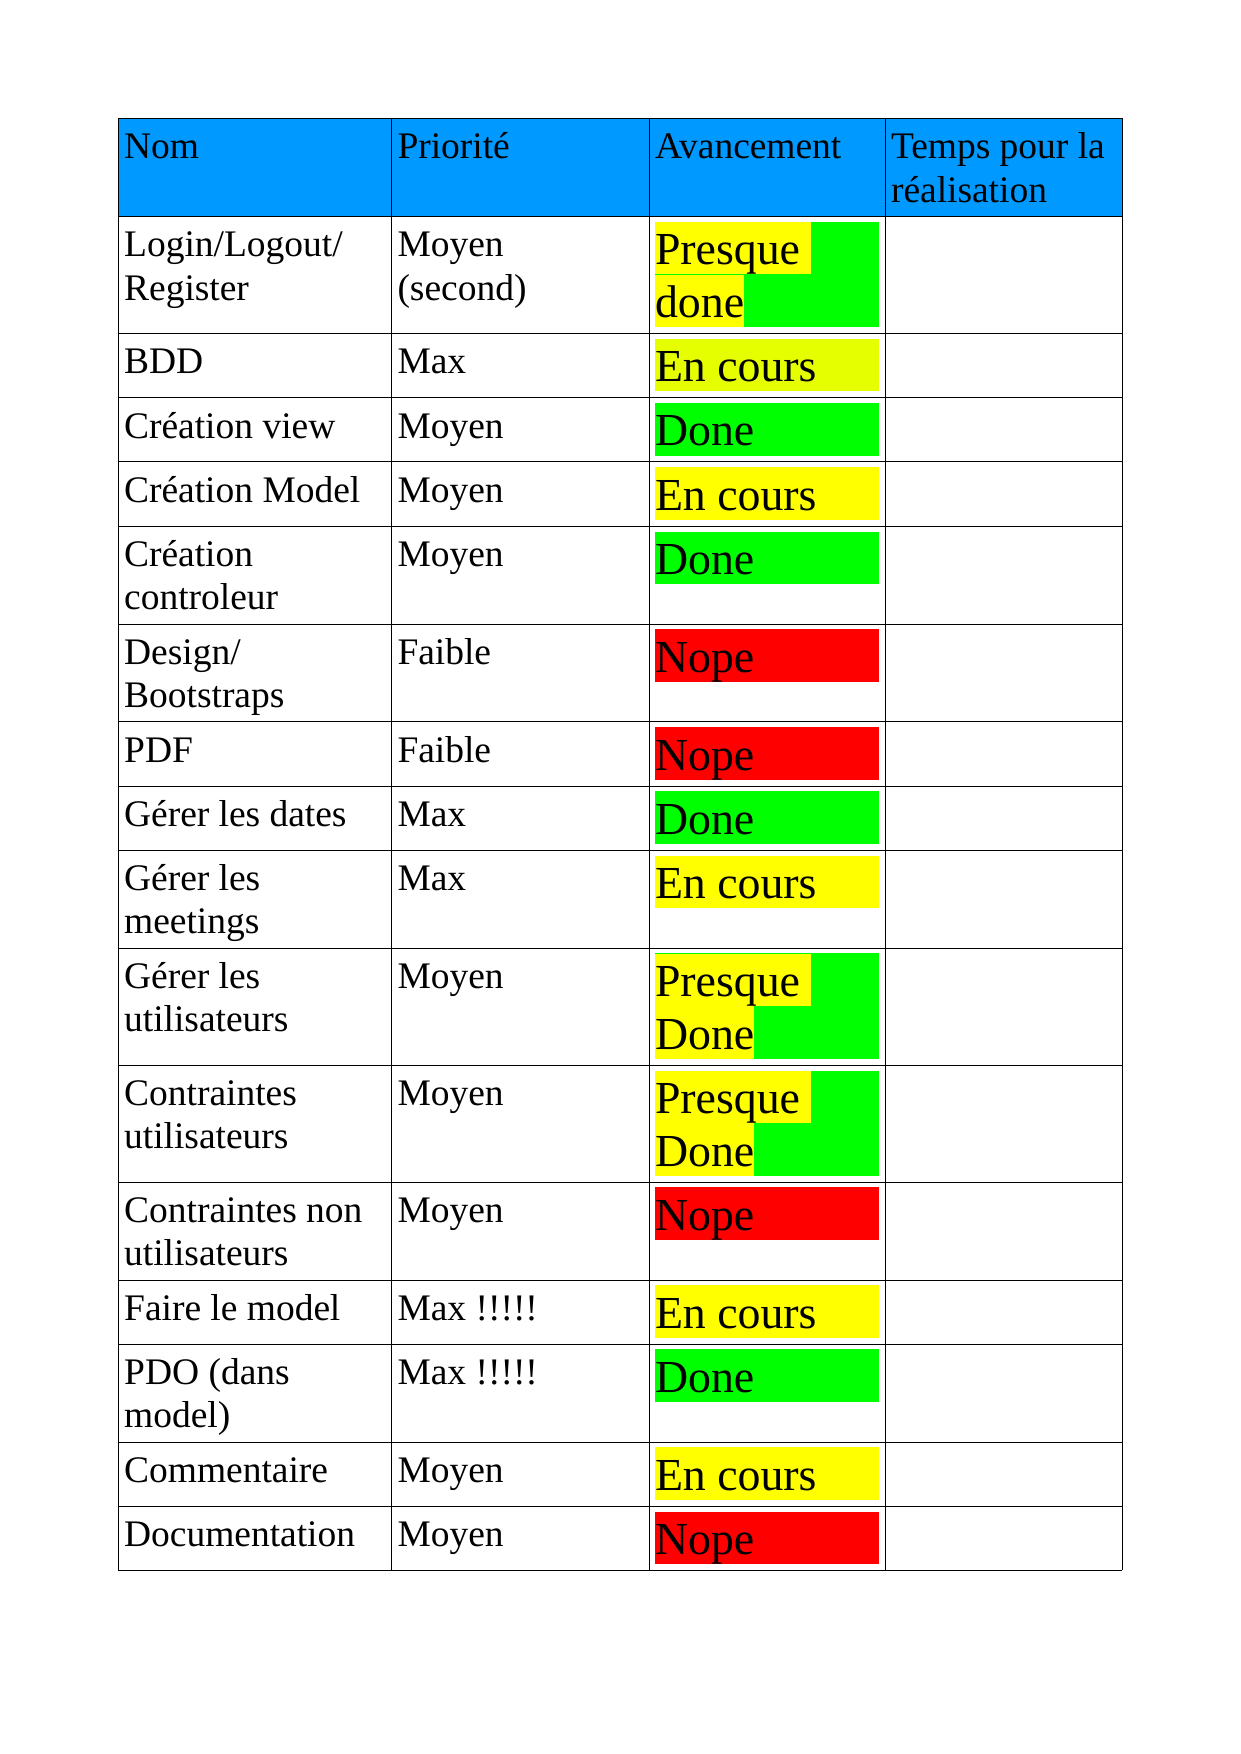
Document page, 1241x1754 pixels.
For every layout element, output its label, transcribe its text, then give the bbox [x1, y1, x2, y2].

table_cell Moyen [392, 1507, 649, 1570]
table_cell Presque Done [650, 949, 885, 1065]
table_cell Création view [119, 398, 391, 461]
table_cell En cours [650, 1443, 885, 1506]
table_cell Done [650, 1345, 885, 1442]
table_cell Faire le model [119, 1281, 391, 1344]
table_cell [886, 722, 1122, 786]
table_cell En cours [650, 462, 885, 526]
table_cell Documentation [119, 1507, 391, 1570]
table_cell Nope [650, 625, 885, 721]
table_cell Login/Logout/Register [119, 217, 391, 333]
table_header Temps pour la réalisation [886, 119, 1122, 216]
table_cell [886, 217, 1122, 333]
table_cell Moyen [392, 398, 649, 461]
table_cell [886, 1345, 1122, 1442]
table_cell Moyen [392, 462, 649, 526]
table_cell Moyen [392, 949, 649, 1065]
table_cell Design/ Bootstraps [119, 625, 391, 721]
table_cell PDF [119, 722, 391, 786]
table_cell [886, 787, 1122, 850]
table_cell Création Model [119, 462, 391, 526]
table_cell Faible [392, 625, 649, 721]
table_cell Moyen [392, 1066, 649, 1182]
table_cell Moyen [392, 1443, 649, 1506]
table_cell Faible [392, 722, 649, 786]
table_cell [886, 949, 1122, 1065]
table_cell [886, 1281, 1122, 1344]
table_cell Moyen (second) [392, 217, 649, 333]
table_cell [886, 1443, 1122, 1506]
table_header Avancement [650, 119, 885, 216]
table_cell Contraintes utilisateurs [119, 1066, 391, 1182]
table_cell Max [392, 851, 649, 948]
table_cell Gérer les utilisateurs [119, 949, 391, 1065]
table_cell [886, 1507, 1122, 1570]
table_cell Max [392, 334, 649, 397]
table_cell Nope [650, 722, 885, 786]
table_cell Done [650, 527, 885, 623]
table_cell Moyen [392, 527, 649, 623]
table_cell [886, 851, 1122, 948]
table_cell [886, 625, 1122, 721]
table_cell En cours [650, 334, 885, 397]
table_cell [886, 527, 1122, 623]
table_cell [886, 334, 1122, 397]
table_cell Presque Done [650, 1066, 885, 1182]
table_cell En cours [650, 851, 885, 948]
table_cell Max !!!!! [392, 1345, 649, 1442]
table_cell Commentaire [119, 1443, 391, 1506]
table_cell Gérer les dates [119, 787, 391, 850]
table_cell Max !!!!! [392, 1281, 649, 1344]
table_cell BDD [119, 334, 391, 397]
table_cell Nope [650, 1183, 885, 1279]
table_cell Max [392, 787, 649, 850]
table_cell Moyen [392, 1183, 649, 1279]
table_cell Nope [650, 1507, 885, 1570]
table_cell [886, 1066, 1122, 1182]
table_header Nom [119, 119, 391, 216]
table_cell En cours [650, 1281, 885, 1344]
table_cell [886, 462, 1122, 526]
table_cell Done [650, 787, 885, 850]
table_cell [886, 398, 1122, 461]
table_cell Contraintes non utilisateurs [119, 1183, 391, 1279]
table_cell Gérer les meetings [119, 851, 391, 948]
table_cell [886, 1183, 1122, 1279]
table_cell Création controleur [119, 527, 391, 623]
table_cell Done [650, 398, 885, 461]
table_header Priorité [392, 119, 649, 216]
table_cell Presque done [650, 217, 885, 333]
table_cell PDO (dans model) [119, 1345, 391, 1442]
